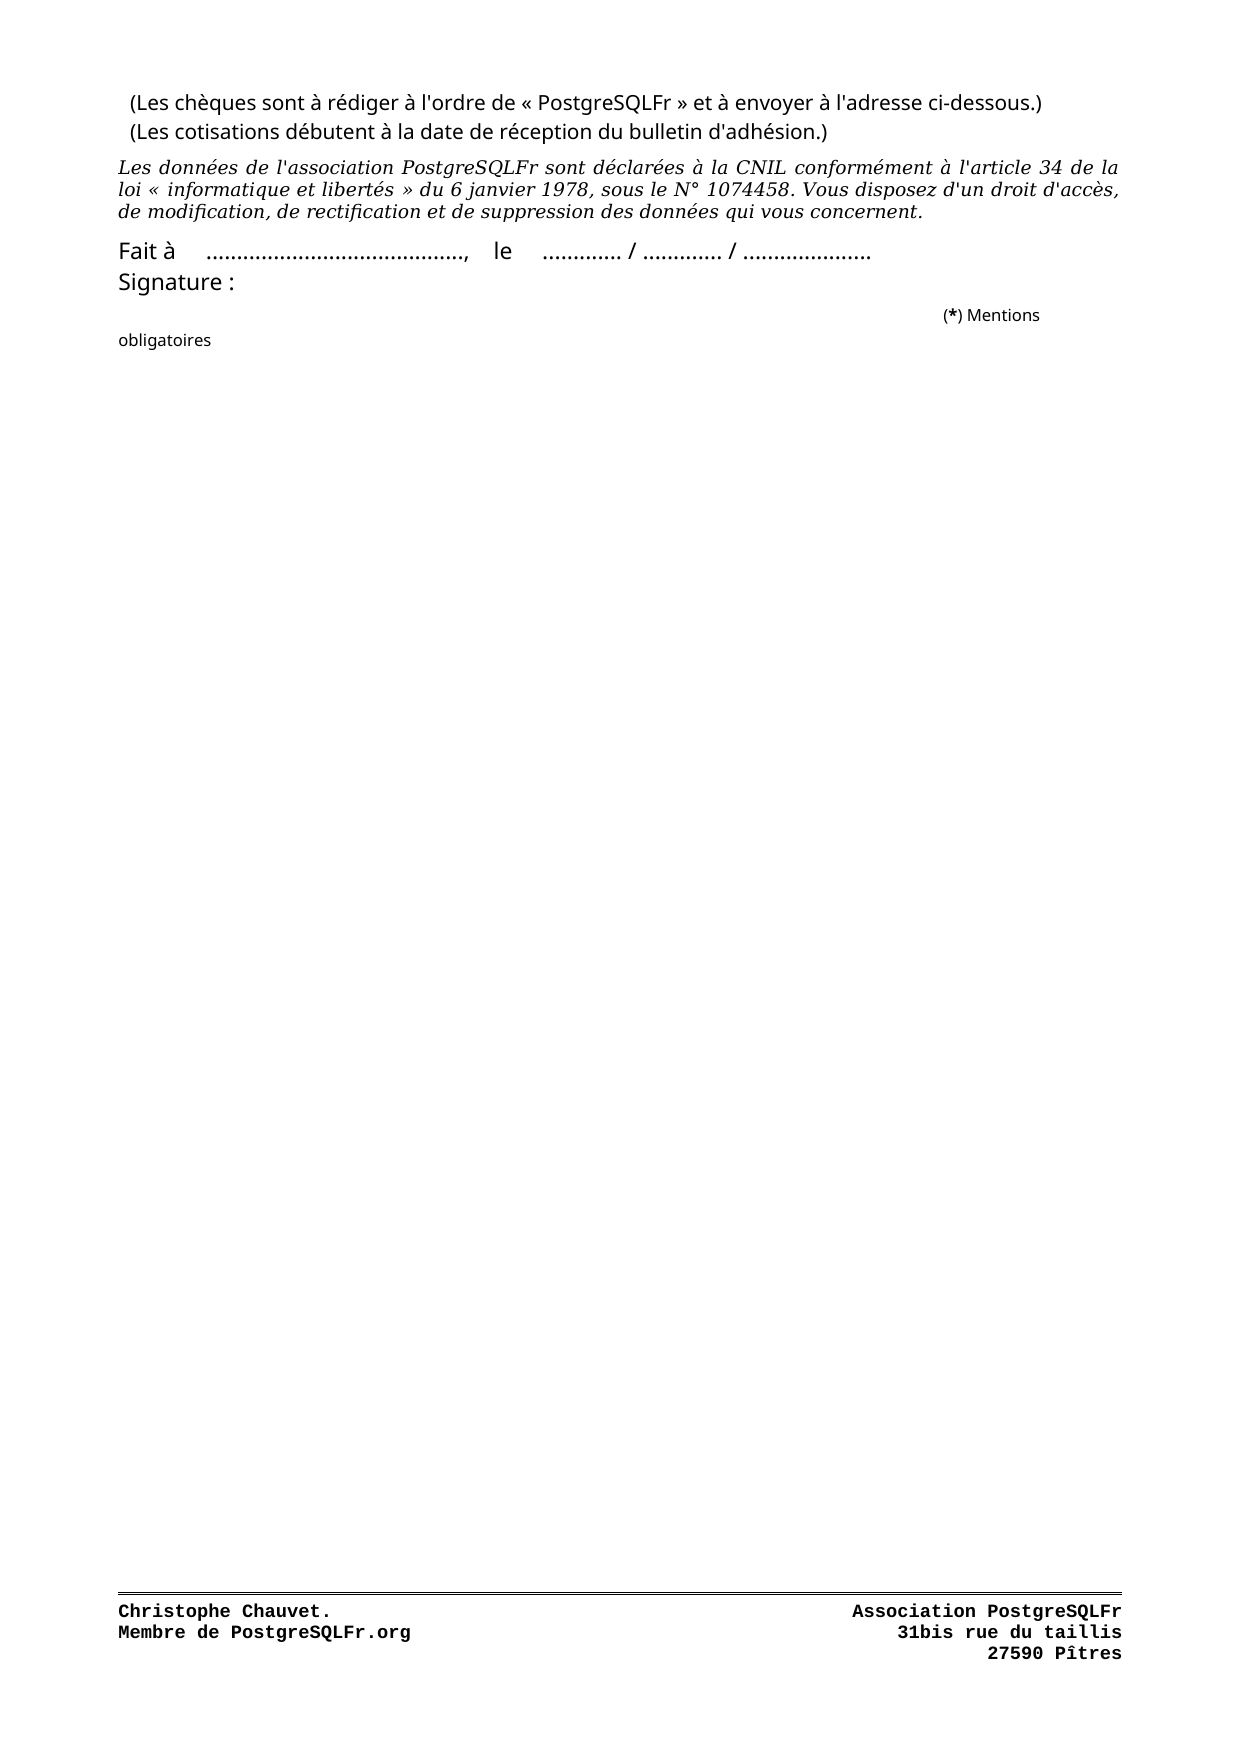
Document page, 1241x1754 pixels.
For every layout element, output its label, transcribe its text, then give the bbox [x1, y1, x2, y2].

text Signature : [118, 266, 1122, 297]
text (Les cotisations débutent à la date de réception du bulletin d'adhésion.) [130, 117, 1110, 145]
text Fait à .........................................., le ............. / ............. / ..................... [118, 234, 1122, 266]
text (Les chèques sont à rédiger à l'ordre de « PostgreSQLFr » et à envoyer à l'adresse ci-dessous.) [130, 88, 1110, 117]
text (*) Mentions obligatoires [118, 297, 1122, 351]
text Les données de l'association PostgreSQLFr sont déclarées à la CNIL conformément à l'article 34 de la loi « informatique et libertés » du 6 janvier 1978, sous le N° 1074458. Vous disposez d'un droit d'accès, de modification, de rectification et de suppression des données qui vous concernent. [118, 157, 1122, 223]
